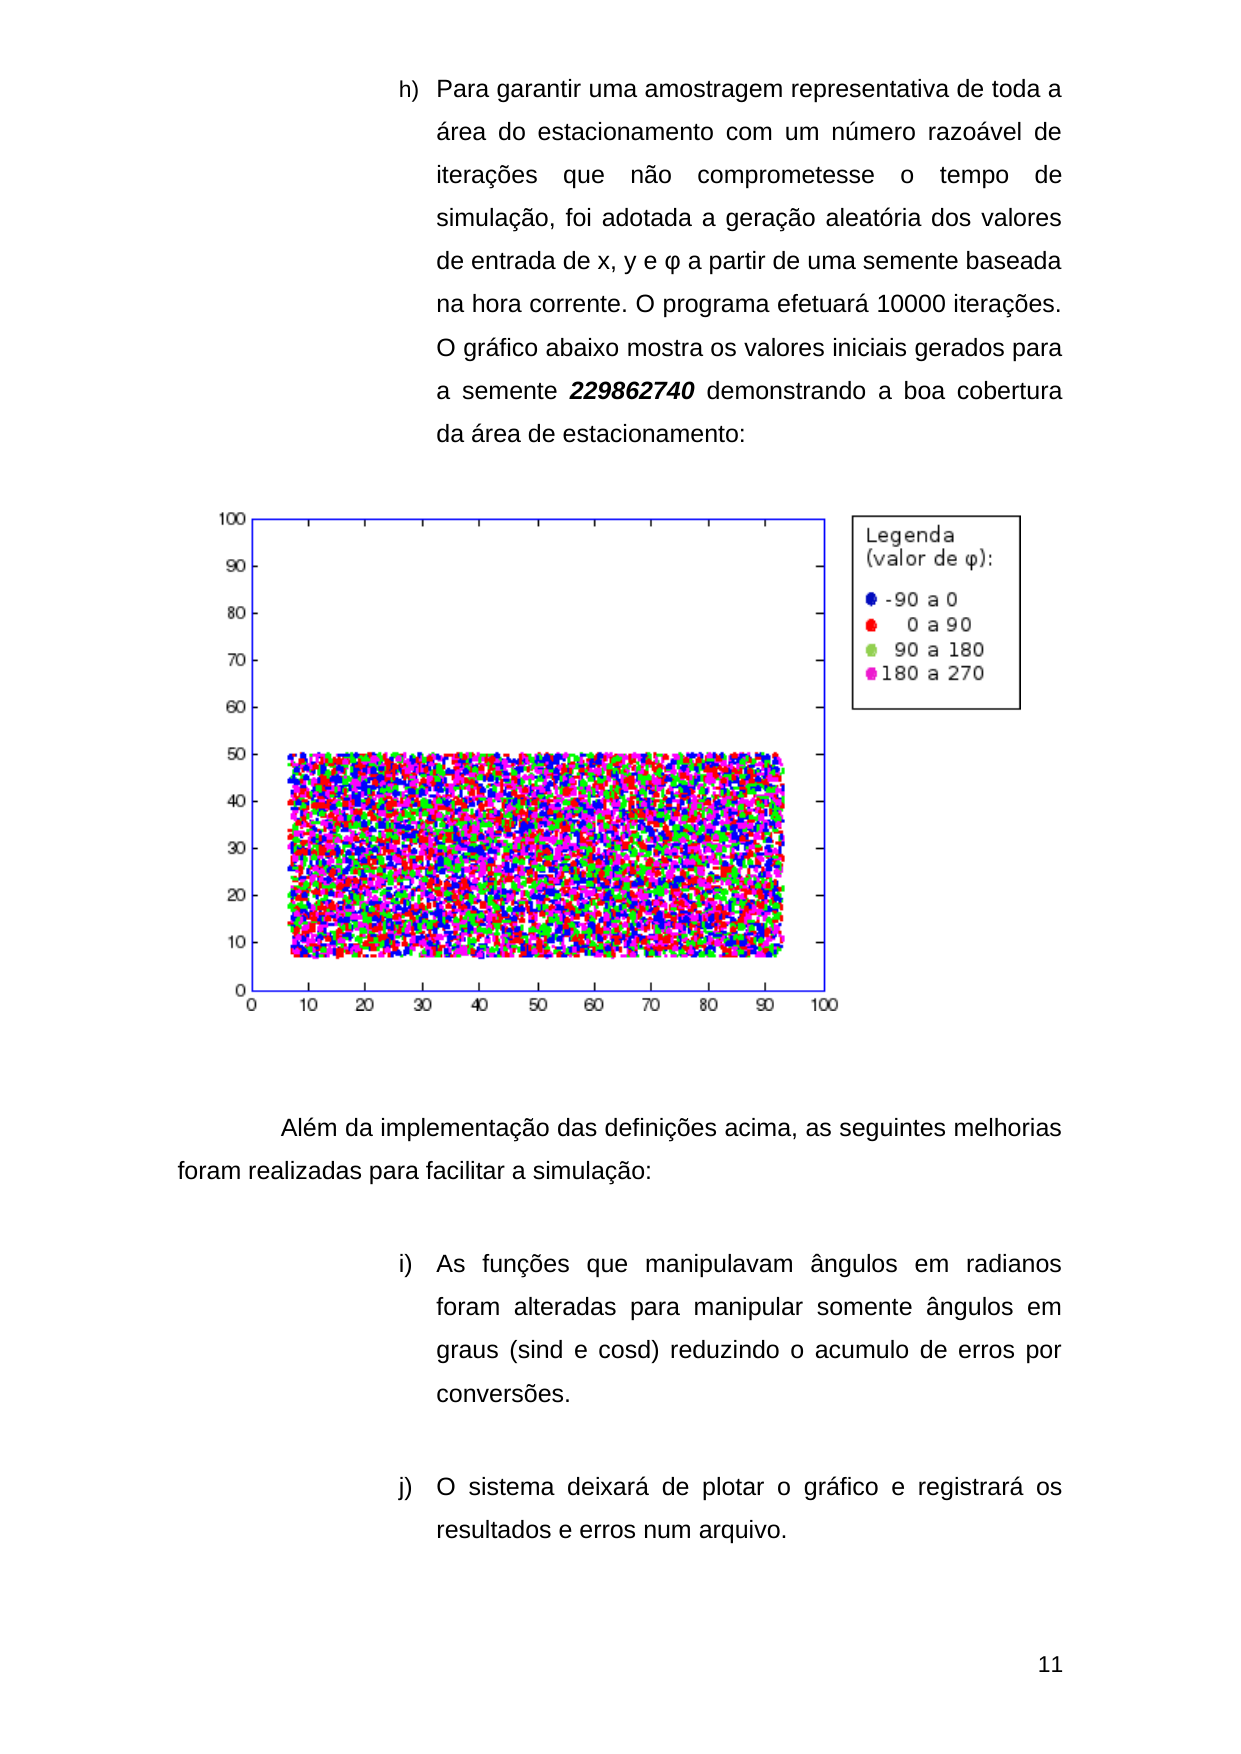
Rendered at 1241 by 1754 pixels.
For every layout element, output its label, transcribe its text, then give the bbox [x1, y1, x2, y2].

list O sistema deixará de plotar o gráfico e registrará os resultados e erros num arquivo. [399, 1472, 1063, 1543]
list Para garantir uma amostragem representativa de toda a área do estacionamento com um número razoável de iterações que não comprometesse o tempo de simulação, foi adotada a geração aleatória dos valores de entrada de x, y e φ a partir de uma semente baseada na hora corrente. O programa efetuará 10000 iterações. O gráfico abaixo mostra os valores iniciais gerados para a semente 229862740 demonstrando a boa cobertura da área de estacionamento: [399, 74, 1063, 447]
text Além da implementação das definições acima, as seguintes melhorias foram realizadas para facilitar a simulação: [177, 1113, 1063, 1185]
picture [219, 511, 1021, 1011]
list As funções que manipulavam ângulos em radianos foram alteradas para manipular somente ângulos em graus (sind e cosd) reduzindo o acumulo de erros por conversões. [399, 1249, 1063, 1407]
